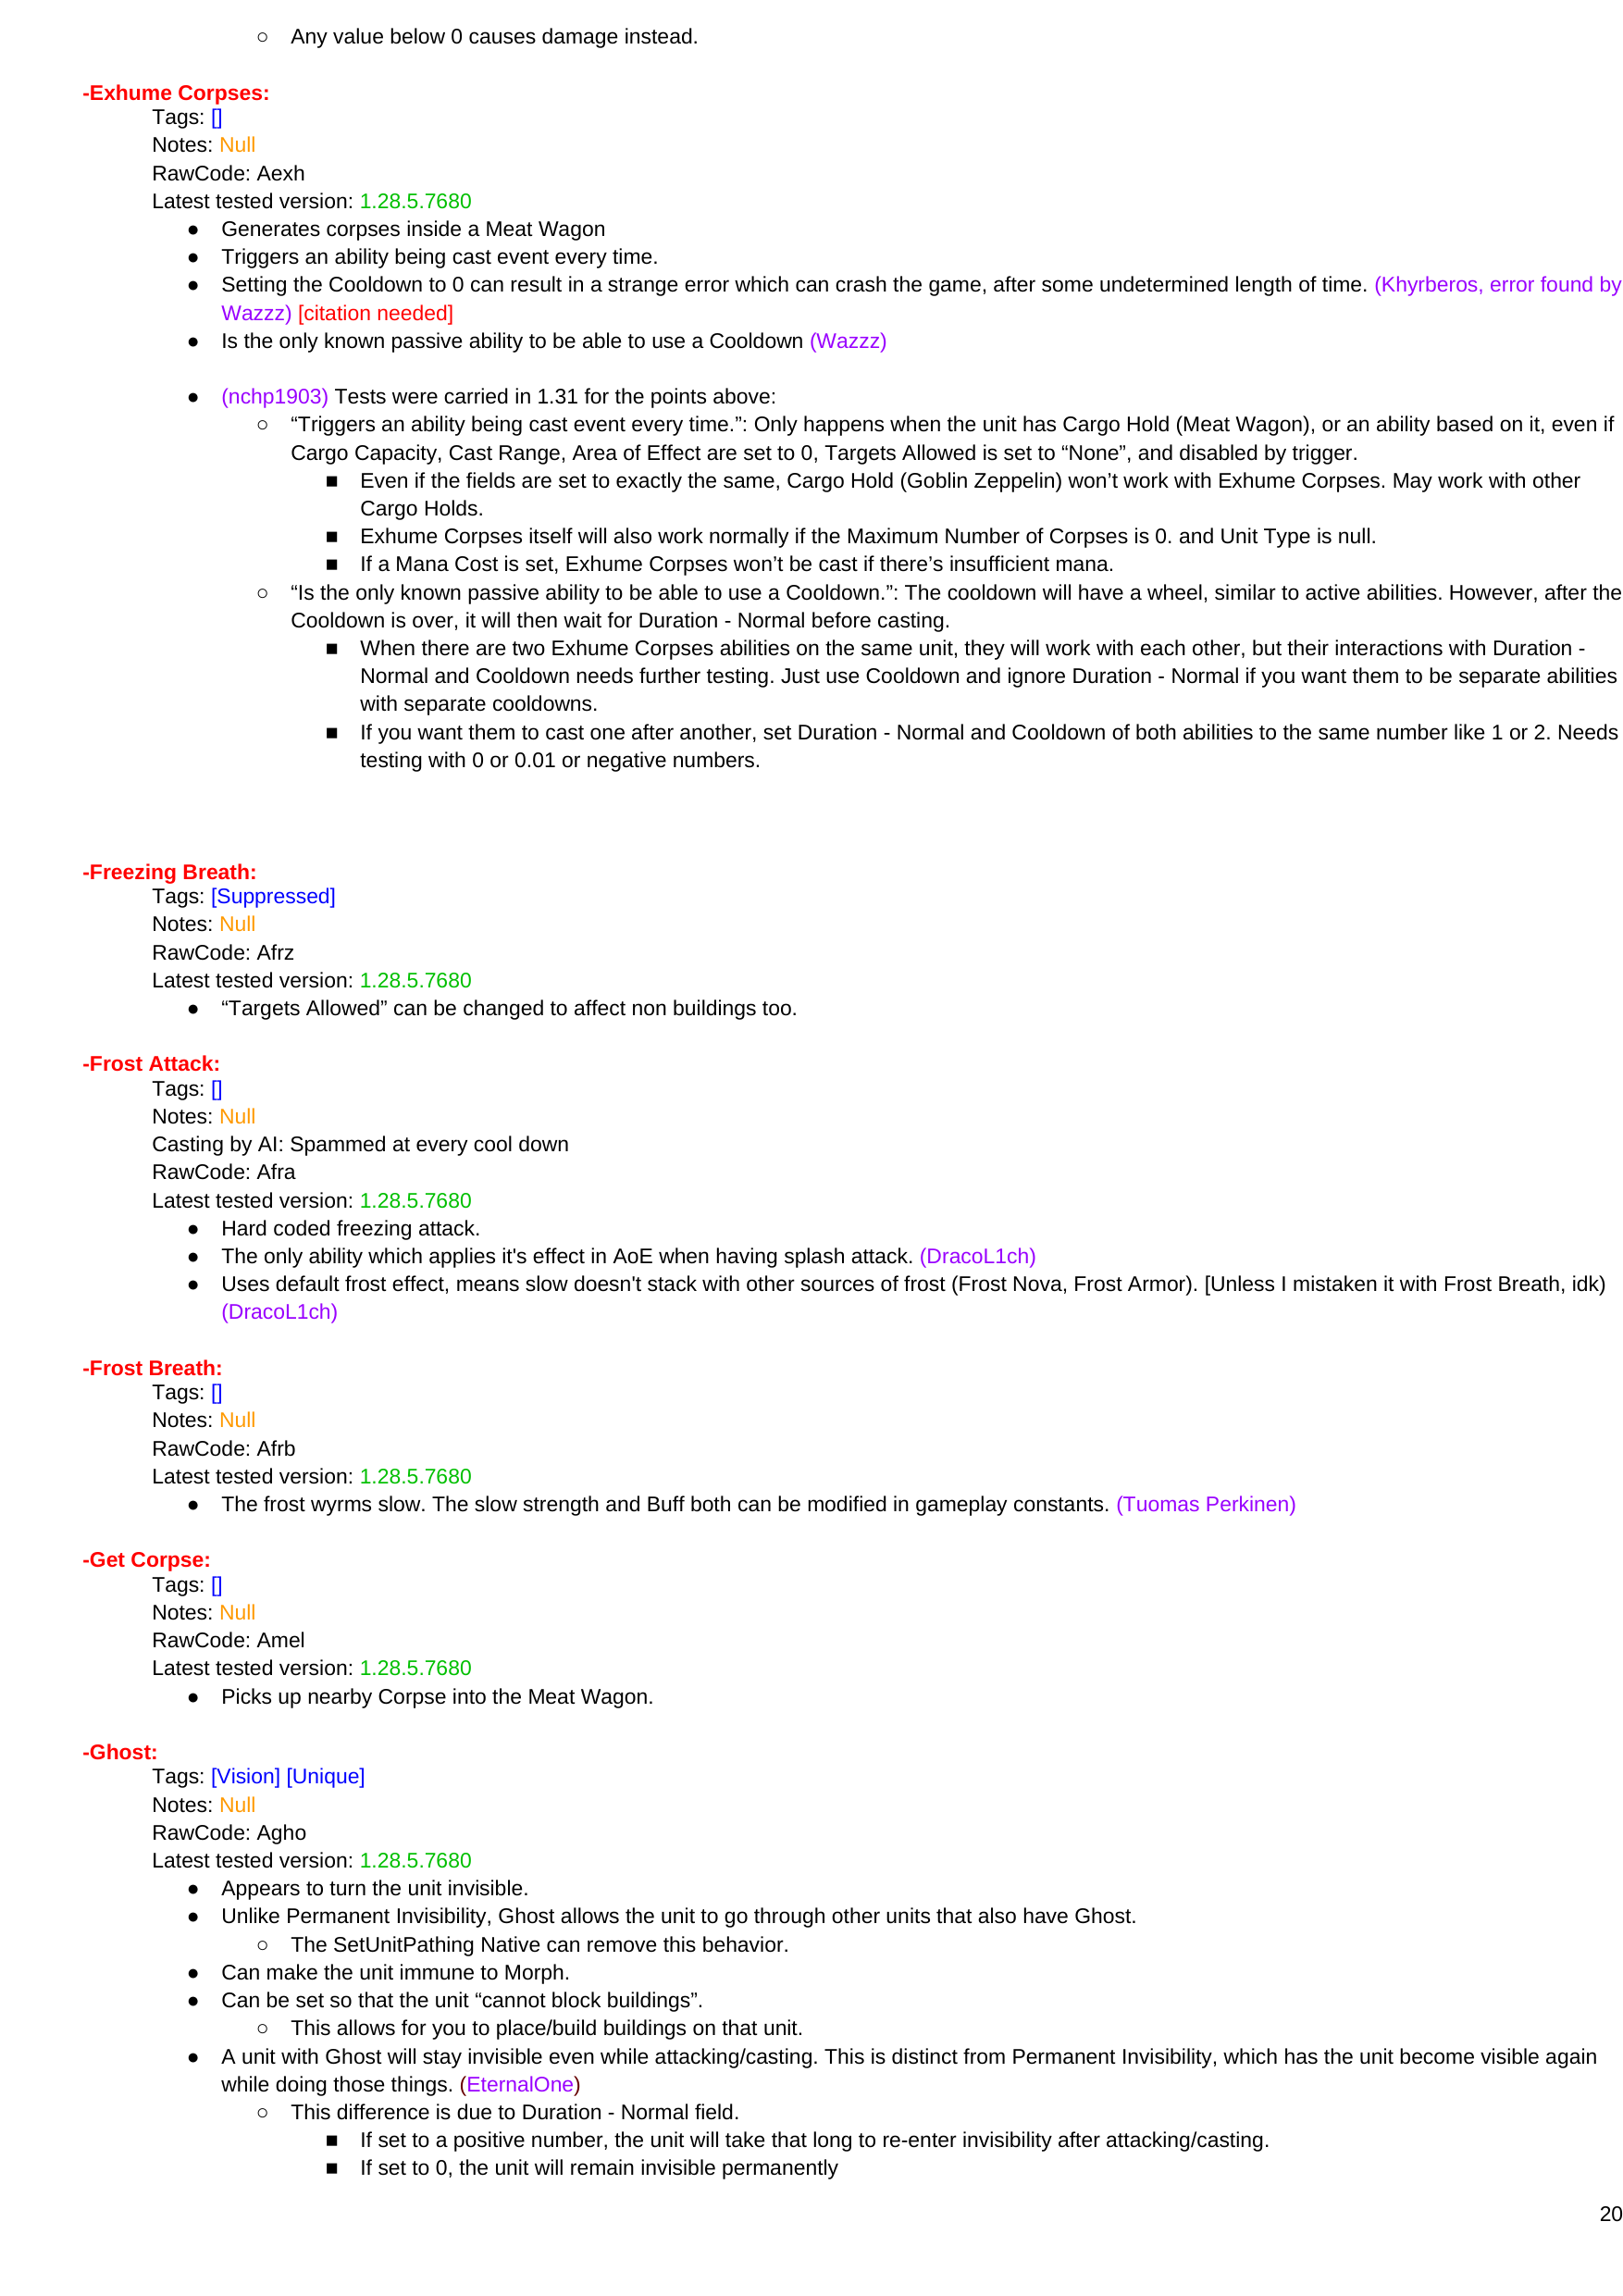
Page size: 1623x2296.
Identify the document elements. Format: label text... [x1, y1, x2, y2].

text Latest tested version: 1.28.5.7680 [82, 1656, 1623, 1681]
list If set to 0, the unit will remain invisible permanently [326, 2155, 1623, 2180]
subtitle -Frost Attack: [13, 1051, 1623, 1076]
list “Targets Allowed” can be changed to affect non buildings too. [187, 996, 1623, 1020]
text Latest tested version: 1.28.5.7680 [82, 189, 1623, 213]
subtitle -Frost Breath: [13, 1356, 1623, 1380]
list Hard coded freezing attack. [187, 1216, 1623, 1240]
text Notes: Null [82, 1408, 1623, 1433]
text Tags: [] [13, 105, 1623, 129]
list The frost wyrms slow. The slow strength and Buff both can be modified in gameplay constants. (Tuomas Perkinen) [187, 1492, 1623, 1516]
subtitle -Exhume Corpses: [13, 81, 1623, 105]
list Even if the fields are set to exactly the same, Cargo Hold (Goblin Zeppelin) won’t work with Exhume Corpses. May work with other Cargo Holds. [326, 468, 1623, 520]
list (nchp1903) Tests were carried in 1.31 for the points above: [187, 384, 1623, 409]
text RawCode: Aexh [82, 160, 1623, 185]
text Tags: [Suppressed] [13, 884, 1623, 908]
text Latest tested version: 1.28.5.7680 [82, 968, 1623, 992]
list If you want them to cast one after another, set Duration - Normal and Cooldown of both abilities to the same number like 1 or 2. Needs testing with 0 or 0.01 or negative numbers. [326, 720, 1623, 772]
text RawCode: Afrz [82, 940, 1623, 964]
list Is the only known passive ability to be able to use a Cooldown (Wazzz) [187, 329, 1623, 353]
list Unlike Permanent Invisibility, Ghost allows the unit to go through other units that also have Ghost. [187, 1904, 1623, 1929]
list This difference is due to Duration - Normal field. [256, 2100, 1623, 2124]
list If set to a positive number, the unit will take that long to re-enter invisibility after attacking/casting. [326, 2128, 1623, 2152]
text Casting by AI: Spammed at every cool down [82, 1132, 1623, 1156]
subtitle -Freezing Breath: [13, 860, 1623, 884]
list The SetUnitPathing Native can remove this behavior. [256, 1932, 1623, 1956]
list Generates corpses inside a Meat Wagon [187, 217, 1623, 241]
subtitle -Get Corpse: [13, 1547, 1623, 1572]
list When there are two Exhume Corpses abilities on the same unit, they will work with each other, but their interactions with Duration - Normal and Cooldown needs further testing. Just use Cooldown and ignore Duration - Normal if you want them to be separate abilities with separate cooldowns. [326, 636, 1623, 716]
list Setting the Cooldown to 0 can result in a strange error which can crash the game, after some undetermined length of time. (Khyrberos, error found by Wazzz) [citation needed] [187, 272, 1623, 325]
text Notes: Null [82, 132, 1623, 157]
subtitle -Ghost: [13, 1740, 1623, 1764]
list Triggers an ability being cast event every time. [187, 244, 1623, 269]
text Notes: Null [82, 1600, 1623, 1624]
list The only ability which applies it's effect in AoE when having splash attack. (DracoL1ch) [187, 1244, 1623, 1268]
text RawCode: Afra [82, 1160, 1623, 1185]
list A unit with Ghost will stay invisible even while attacking/casting. This is distinct from Permanent Invisibility, which has the unit become visible again while doing those things. (EternalOne) [187, 2043, 1623, 2096]
list If a Mana Cost is set, Exhume Corpses won’t be cast if there’s insufficient mana. [326, 552, 1623, 577]
list This allows for you to place/build buildings on that unit. [256, 2016, 1623, 2040]
list “Triggers an ability being cast event every time.”: Only happens when the unit has Cargo Hold (Meat Wagon), or an ability based on it, even if Cargo Capacity, Cast Range, Area of Effect are set to 0, Targets Allowed is set to “None”, and disabled by trigger. [256, 412, 1623, 465]
list Picks up nearby Corpse into the Meat Wagon. [187, 1683, 1623, 1708]
text Latest tested version: 1.28.5.7680 [82, 1848, 1623, 1872]
text Tags: [Vision] [Unique] [13, 1764, 1623, 1789]
list Exhume Corpses itself will also work normally if the Maximum Number of Corpses is 0. and Unit Type is null. [326, 524, 1623, 549]
text RawCode: Afrb [82, 1436, 1623, 1460]
list Can make the unit immune to Morph. [187, 1960, 1623, 1984]
text Latest tested version: 1.28.5.7680 [82, 1464, 1623, 1488]
text Tags: [] [13, 1572, 1623, 1596]
text Tags: [] [13, 1076, 1623, 1100]
text Tags: [] [13, 1380, 1623, 1404]
text Latest tested version: 1.28.5.7680 [82, 1187, 1623, 1212]
text Notes: Null [82, 1793, 1623, 1817]
list Can be set so that the unit “cannot block buildings”. [187, 1988, 1623, 2012]
text RawCode: Agho [82, 1820, 1623, 1844]
list “Is the only known passive ability to be able to use a Cooldown.”: The cooldown will have a wheel, similar to active abilities. However, after the Cooldown is over, it will then wait for Duration - Normal before casting. [256, 580, 1623, 632]
list Any value below 0 causes damage instead. [256, 24, 1623, 49]
text RawCode: Amel [82, 1628, 1623, 1653]
list Uses default frost effect, means slow doesn't stack with other sources of frost (Frost Nova, Frost Armor). [Unless I mistaken it with Frost Breath, idk) (DracoL1ch) [187, 1272, 1623, 1324]
text Notes: Null [82, 912, 1623, 937]
list Appears to turn the unit invisible. [187, 1876, 1623, 1900]
text Notes: Null [82, 1104, 1623, 1128]
